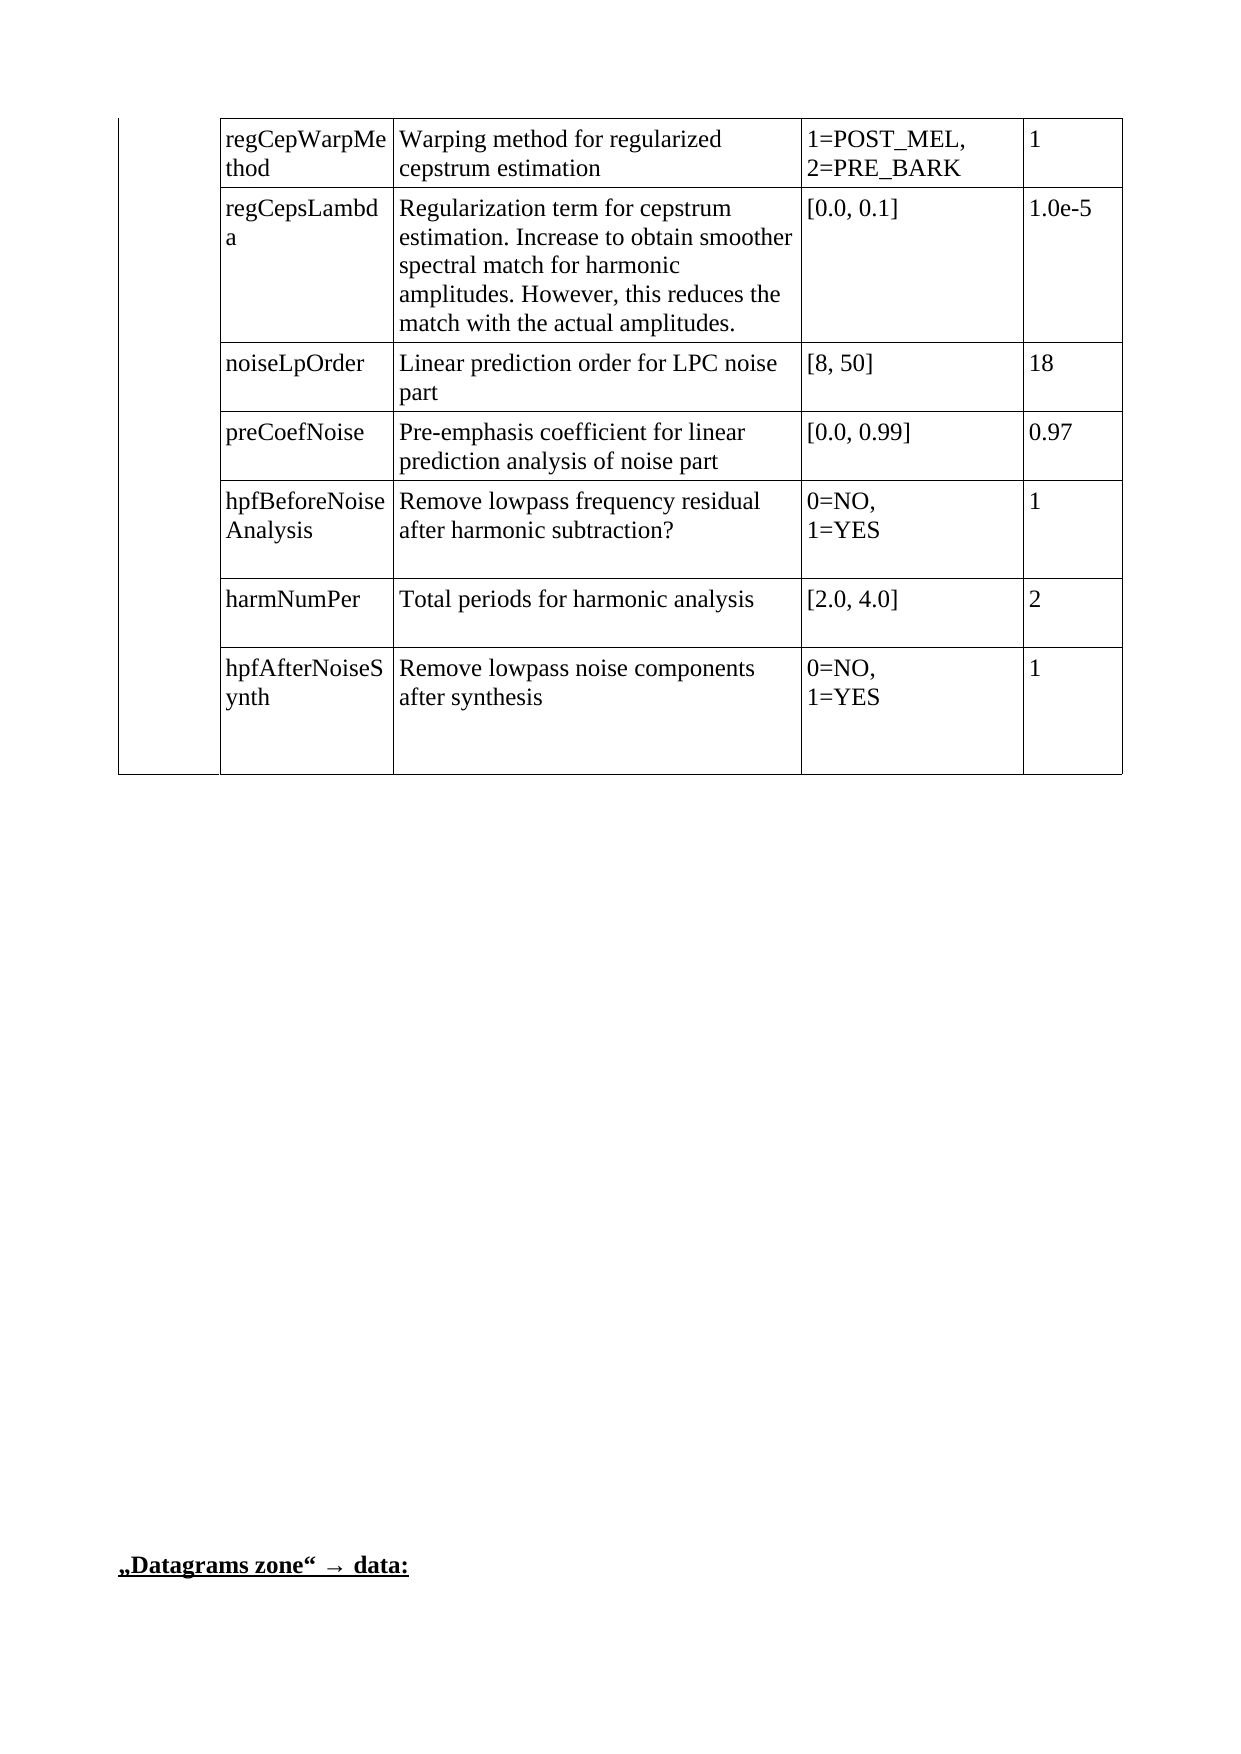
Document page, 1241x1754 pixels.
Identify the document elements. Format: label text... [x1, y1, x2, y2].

table_cell [0.0, 0.1] [802, 188, 1023, 342]
table_cell [0.0, 0.99] [802, 412, 1023, 480]
table_cell Regularization term for cepstrum estimation. Increase to obtain smoother spectral match for harmonic amplitudes. However, this reduces the match with the actual amplitudes. [394, 188, 801, 342]
table_cell hpfAfterNoiseSynth [221, 648, 393, 774]
table_cell [119, 118, 219, 774]
table_cell 0.97 [1024, 412, 1122, 480]
table_cell Remove lowpass noise components after synthesis [394, 648, 801, 774]
table_cell 18 [1024, 343, 1122, 411]
table_cell noiseLpOrder [221, 343, 393, 411]
table_cell 1=POST_MEL, 2=PRE_BARK [802, 119, 1023, 187]
table_cell 2 [1024, 579, 1122, 647]
table_cell 1 [1024, 481, 1122, 578]
table_cell Remove lowpass frequency residual after harmonic subtraction? [394, 481, 801, 578]
table_cell 0=NO, 1=YES [802, 648, 1023, 774]
text „Datagrams zone“ → data: [118, 1550, 1122, 1579]
table_cell Warping method for regularized cepstrum estimation [394, 119, 801, 187]
table_cell 1 [1024, 119, 1122, 187]
table_cell preCoefNoise [221, 412, 393, 480]
table_cell Total periods for harmonic analysis [394, 579, 801, 647]
table_cell regCepsLambda [221, 188, 393, 342]
table_cell regCepWarpMethod [221, 119, 393, 187]
table_cell [2.0, 4.0] [802, 579, 1023, 647]
table_cell Pre-emphasis coefficient for linear prediction analysis of noise part [394, 412, 801, 480]
table_cell 1.0e-5 [1024, 188, 1122, 342]
table_cell hpfBeforeNoiseAnalysis [221, 481, 393, 578]
table_cell harmNumPer [221, 579, 393, 647]
table_cell 0=NO, 1=YES [802, 481, 1023, 578]
table_cell 1 [1024, 648, 1122, 774]
table_cell Linear prediction order for LPC noise part [394, 343, 801, 411]
table_cell [8, 50] [802, 343, 1023, 411]
